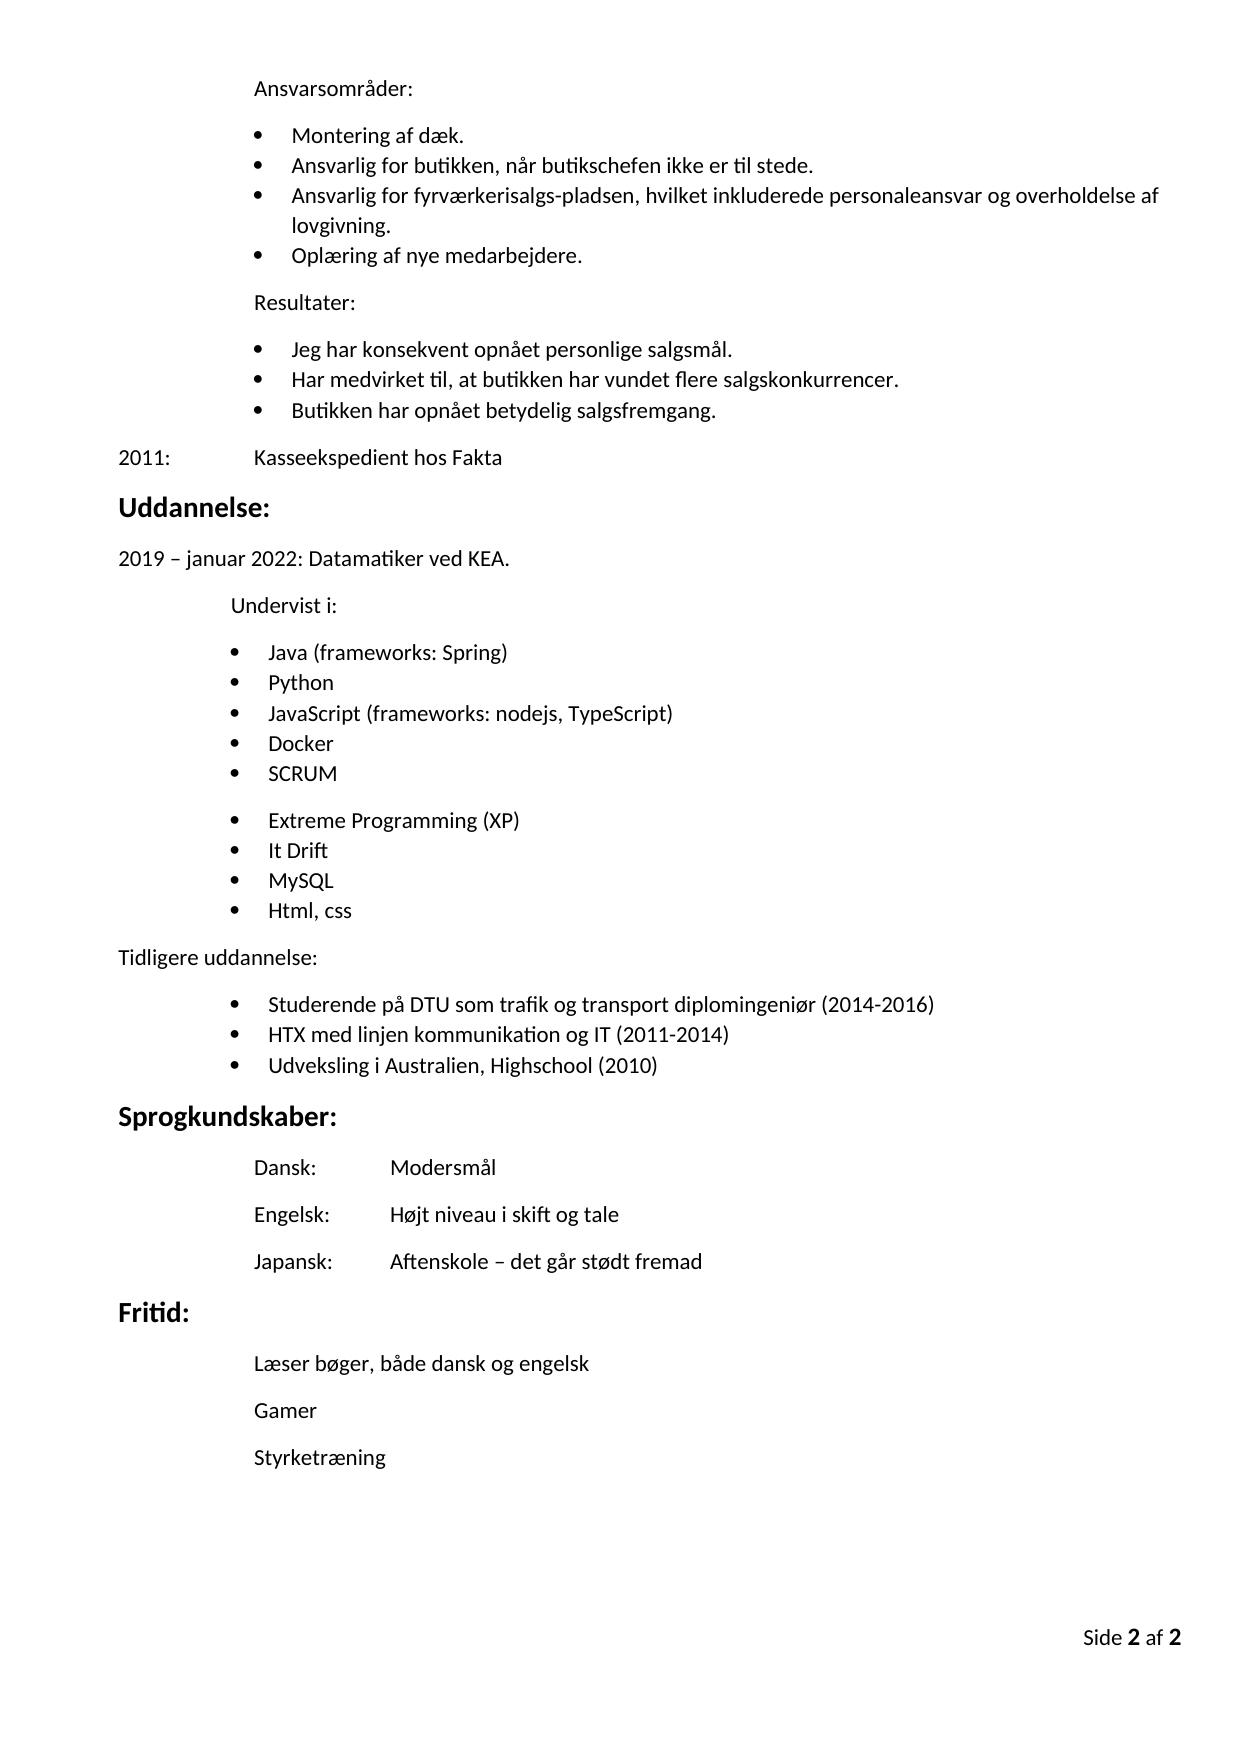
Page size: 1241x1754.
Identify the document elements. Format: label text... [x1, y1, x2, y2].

text Undervist i: [118, 591, 1181, 619]
text Gamer [118, 1396, 1181, 1424]
text Uddannelse: [118, 489, 1181, 525]
text 2019 – januar 2022: Datamatiker ved KEA. [118, 544, 1181, 573]
text 2011: Kasseekspedient hos Fakta [118, 443, 1181, 471]
text Tidligere uddannelse: [118, 943, 1181, 972]
text Japansk: Aftenskole – det går stødt fremad [118, 1247, 1181, 1275]
list Python [231, 668, 1181, 697]
list Docker [231, 729, 1181, 757]
text Læser bøger, både dansk og engelsk [118, 1349, 1181, 1377]
list Ansvarlig for fyrværkerisalgs-pladsen, hvilket inkluderede personaleansvar og overholdelse af lovgivning. [254, 181, 1181, 239]
list MySQL [231, 866, 1181, 894]
list Butikken har opnået betydelig salgsfremgang. [254, 396, 1181, 424]
list SCRUM [231, 759, 1181, 787]
text Engelsk: Højt niveau i skift og tale [118, 1200, 1181, 1228]
text Sprogkundskaber: [118, 1098, 1181, 1133]
text Ansvarsområder: [118, 74, 1181, 102]
list Java (frameworks: Spring) [231, 638, 1181, 666]
list Udveksling i Australien, Highschool (2010) [231, 1051, 1181, 1079]
list HTX med linjen kommunikation og IT (2011-2014) [231, 1021, 1181, 1049]
list Montering af dæk. [254, 121, 1181, 149]
list JavaScript (frameworks: nodejs, TypeScript) [231, 699, 1181, 727]
list Html, css [231, 897, 1181, 925]
list Har medvirket til, at butikken har vundet flere salgskonkurrencer. [254, 366, 1181, 393]
text Resultater: [254, 288, 1181, 316]
list Jeg har konsekvent opnået personlige salgsmål. [254, 335, 1181, 363]
list Studerende på DTU som trafik og transport diplomingeniør (2014-2016) [231, 990, 1181, 1018]
list It Drift [231, 836, 1181, 864]
text Fritid: [118, 1294, 1181, 1330]
list Extreme Programming (XP) [231, 806, 1181, 834]
list Oplæring af nye medarbejdere. [254, 242, 1181, 269]
list Ansvarlig for butikken, når butikschefen ikke er til stede. [254, 151, 1181, 179]
text Styrketræning [118, 1443, 1181, 1471]
text Dansk: Modersmål [118, 1153, 1181, 1181]
